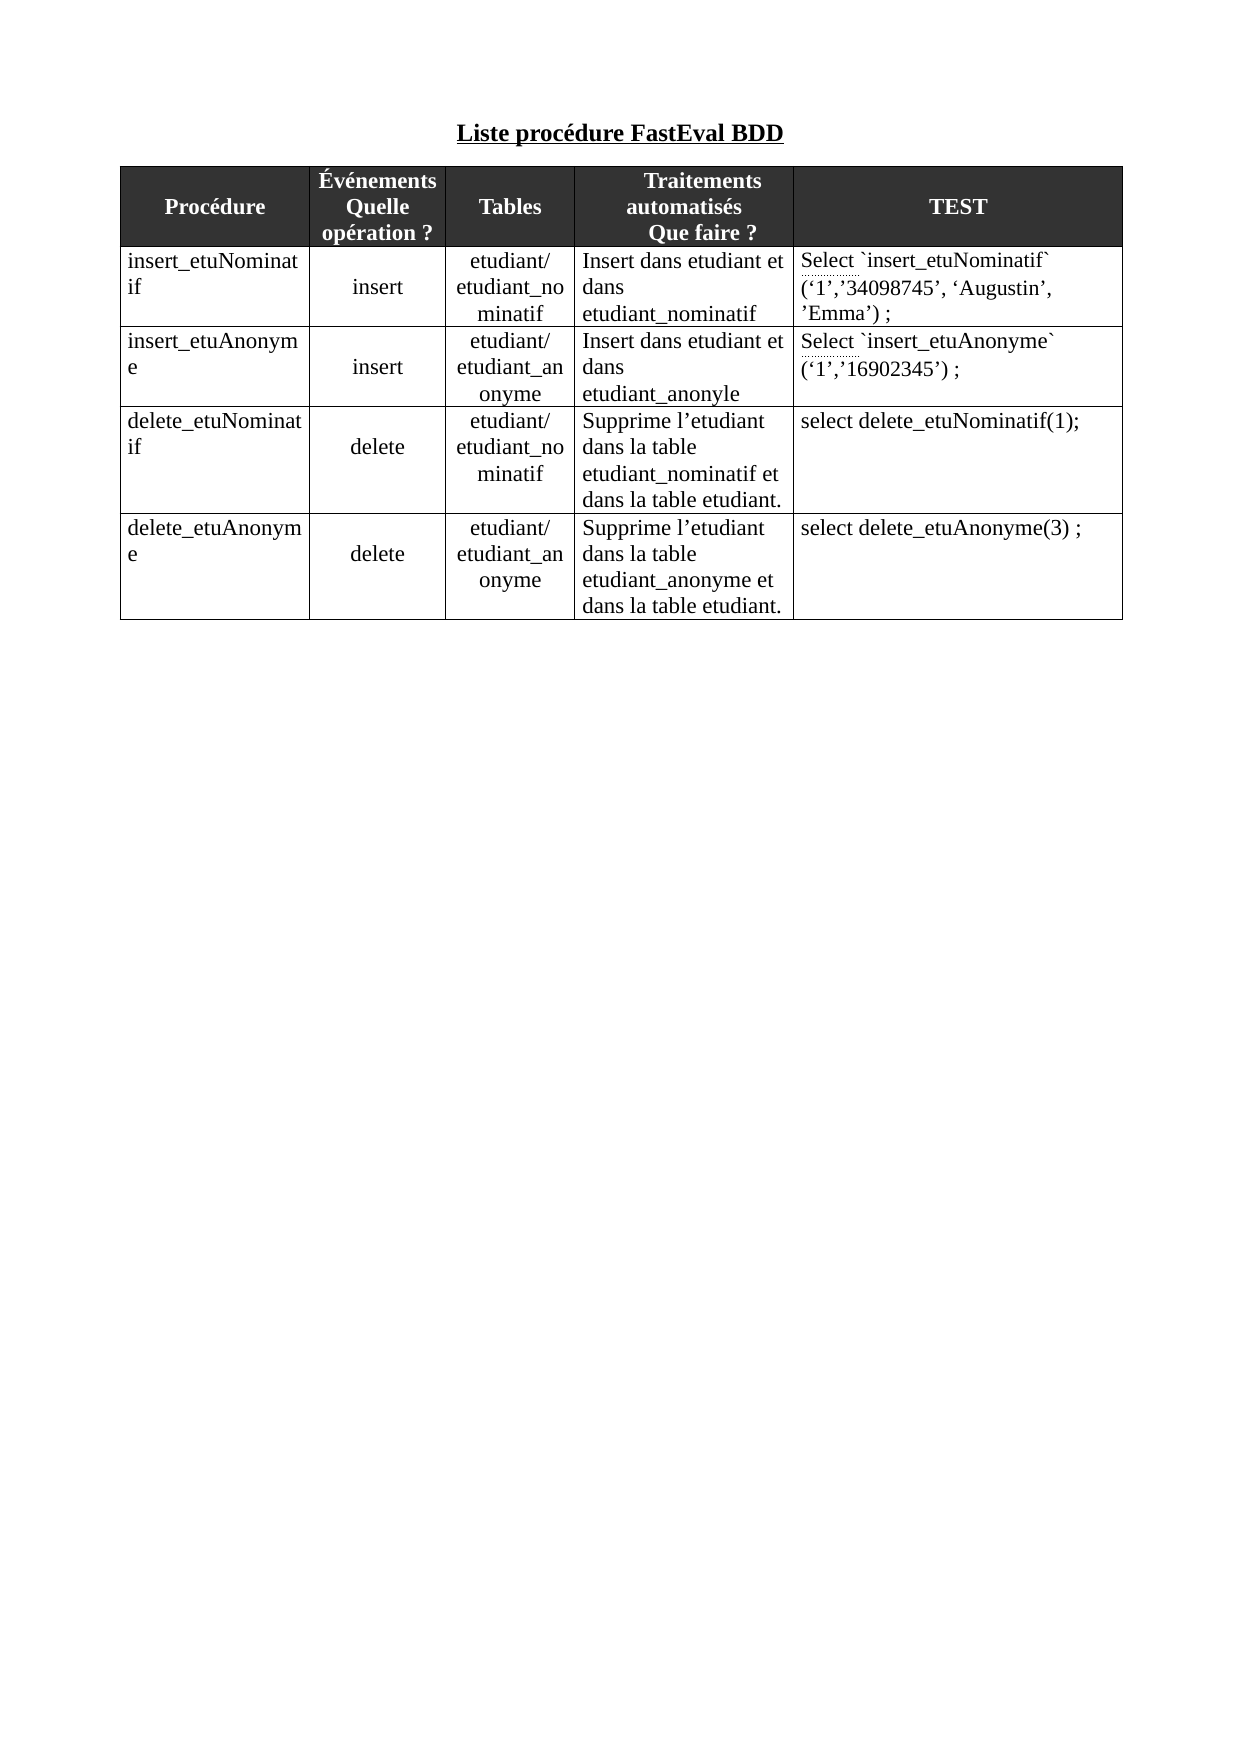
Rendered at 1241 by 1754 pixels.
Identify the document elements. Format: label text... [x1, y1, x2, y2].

table_header Tables [446, 167, 574, 246]
table_header Traitements automatisés Que faire ? [575, 167, 793, 246]
table_cell etudiant/ etudiant_nominatif [446, 247, 574, 326]
table_cell Supprime l’etudiant dans la table etudiant_nominatif et dans la table etudiant. [575, 407, 793, 512]
table_cell delete [310, 407, 445, 512]
table_header TEST [794, 167, 1122, 246]
table_cell delete [310, 514, 445, 619]
table_cell select delete_etuAnonyme(3) ; [794, 514, 1122, 619]
table_cell delete_etuAnonyme [121, 514, 309, 619]
table_cell etudiant/ etudiant_anonyme [446, 327, 574, 406]
table_cell etudiant/ etudiant_nominatif [446, 407, 574, 512]
table_cell insert_etuNominatif [121, 247, 309, 326]
table_cell Insert dans etudiant et dans etudiant_anonyle [575, 327, 793, 406]
table_cell insert [310, 327, 445, 406]
text Liste procédure FastEval BDD [118, 118, 1122, 147]
table_cell insert [310, 247, 445, 326]
table_cell Select `insert_etuAnonyme` (‘1’,’16902345’) ; [794, 327, 1122, 406]
table_cell Select `insert_etuNominatif` (‘1’,’34098745’, ‘Augustin’, ’Emma’) ; [794, 247, 1122, 326]
table_cell etudiant/ etudiant_anonyme [446, 514, 574, 619]
table_cell Supprime l’etudiant dans la table etudiant_anonyme et dans la table etudiant. [575, 514, 793, 619]
table_cell insert_etuAnonyme [121, 327, 309, 406]
table_cell delete_etuNominatif [121, 407, 309, 512]
table_header Procédure [121, 167, 309, 246]
table_header Événements Quelle opération ? [310, 167, 445, 246]
table_cell select delete_etuNominatif(1); [794, 407, 1122, 512]
table_cell Insert dans etudiant et dans etudiant_nominatif [575, 247, 793, 326]
